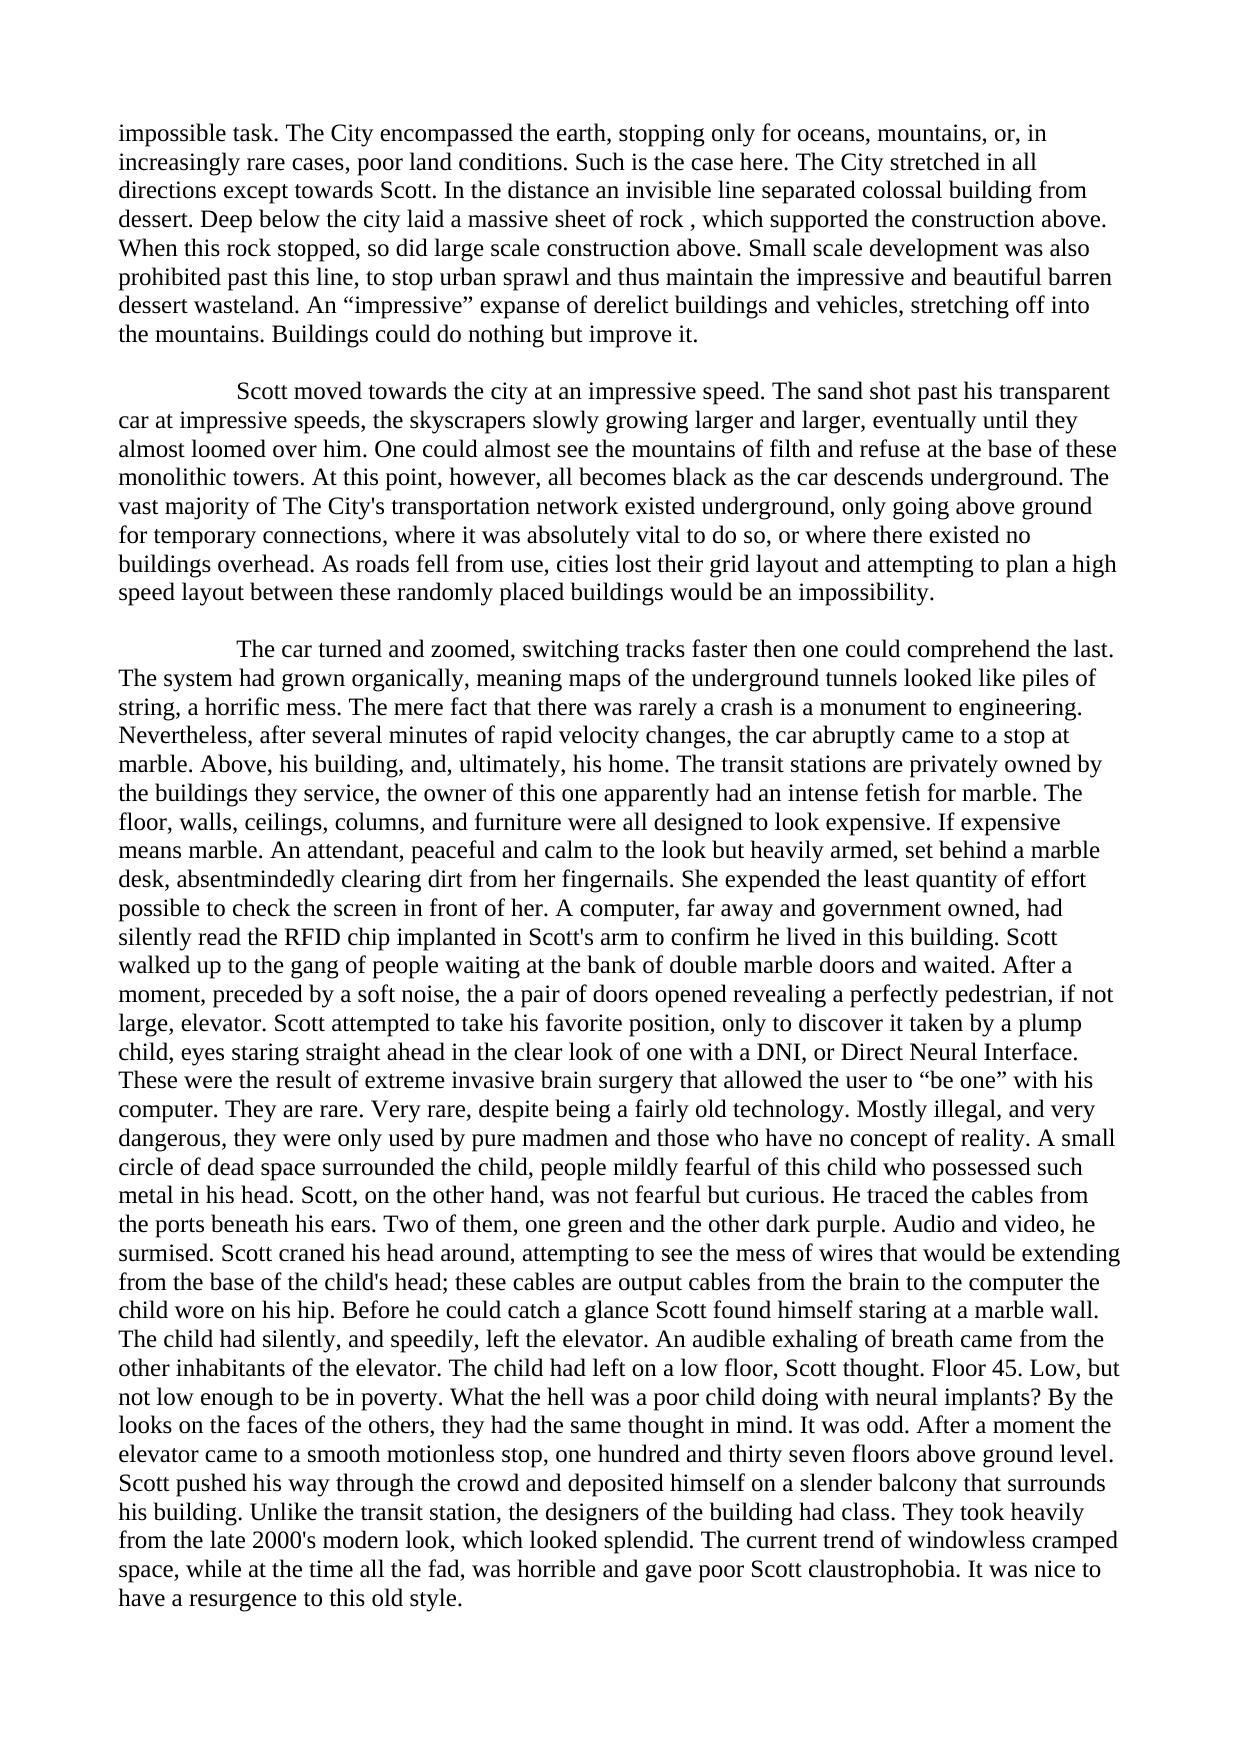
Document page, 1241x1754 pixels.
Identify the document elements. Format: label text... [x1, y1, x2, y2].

text impossible task. The City encompassed the earth, stopping only for oceans, mountains, or, in increasingly rare cases, poor land conditions. Such is the case here. The City stretched in all directions except towards Scott. In the distance an invisible line separated colossal building from dessert. Deep below the city laid a massive sheet of rock , which supported the construction above. When this rock stopped, so did large scale construction above. Small scale development was also prohibited past this line, to stop urban sprawl and thus maintain the impressive and beautiful barren dessert wasteland. An “impressive” expanse of derelict buildings and vehicles, stretching off into the mountains. Buildings could do nothing but improve it. [118, 118, 1122, 348]
text The car turned and zoomed, switching tracks faster then one could comprehend the last. The system had grown organically, meaning maps of the underground tunnels looked like piles of string, a horrific mess. The mere fact that there was rarely a crash is a monument to engineering. Nevertheless, after several minutes of rapid velocity changes, the car abruptly came to a stop at marble. Above, his building, and, ultimately, his home. The transit stations are privately owned by the buildings they service, the owner of this one apparently had an intense fetish for marble. The floor, walls, ceilings, columns, and furniture were all designed to look expensive. If expensive means marble. An attendant, peaceful and calm to the look but heavily armed, set behind a marble desk, absentmindedly clearing dirt from her fingernails. She expended the least quantity of effort possible to check the screen in front of her. A computer, far away and government owned, had silently read the RFID chip implanted in Scott's arm to confirm he lived in this building. Scott walked up to the gang of people waiting at the bank of double marble doors and waited. After a moment, preceded by a soft noise, the a pair of doors opened revealing a perfectly pedestrian, if not large, elevator. Scott attempted to take his favorite position, only to discover it taken by a plump child, eyes staring straight ahead in the clear look of one with a DNI, or Direct Neural Interface. These were the result of extreme invasive brain surgery that allowed the user to “be one” with his computer. They are rare. Very rare, despite being a fairly old technology. Mostly illegal, and very dangerous, they were only used by pure madmen and those who have no concept of reality. A small circle of dead space surrounded the child, people mildly fearful of this child who possessed such metal in his head. Scott, on the other hand, was not fearful but curious. He traced the cables from the ports beneath his ears. Two of them, one green and the other dark purple. Audio and video, he surmised. Scott craned his head around, attempting to see the mess of wires that would be extending from the base of the child's head; these cables are output cables from the brain to the computer the child wore on his hip. Before he could catch a glance Scott found himself staring at a marble wall. The child had silently, and speedily, left the elevator. An audible exhaling of breath came from the other inhabitants of the elevator. The child had left on a low floor, Scott thought. Floor 45. Low, but not low enough to be in poverty. What the hell was a poor child doing with neural implants? By the looks on the faces of the others, they had the same thought in mind. It was odd. After a moment the elevator came to a smooth motionless stop, one hundred and thirty seven floors above ground level. Scott pushed his way through the crowd and deposited himself on a slender balcony that surrounds his building. Unlike the transit station, the designers of the building had class. They took heavily from the late 2000's modern look, which looked splendid. The current trend of windowless cramped space, while at the time all the fad, was horrible and gave poor Scott claustrophobia. It was nice to have a resurgence to this old style. [118, 634, 1122, 1612]
text Scott moved towards the city at an impressive speed. The sand shot past his transparent car at impressive speeds, the skyscrapers slowly growing larger and larger, eventually until they almost loomed over him. One could almost see the mountains of filth and refuse at the base of these monolithic towers. At this point, however, all becomes black as the car descends underground. The vast majority of The City's transportation network existed underground, only going above ground for temporary connections, where it was absolutely vital to do so, or where there existed no buildings overhead. As roads fell from use, cities lost their grid layout and attempting to plan a high speed layout between these randomly placed buildings would be an impossibility. [118, 376, 1122, 606]
